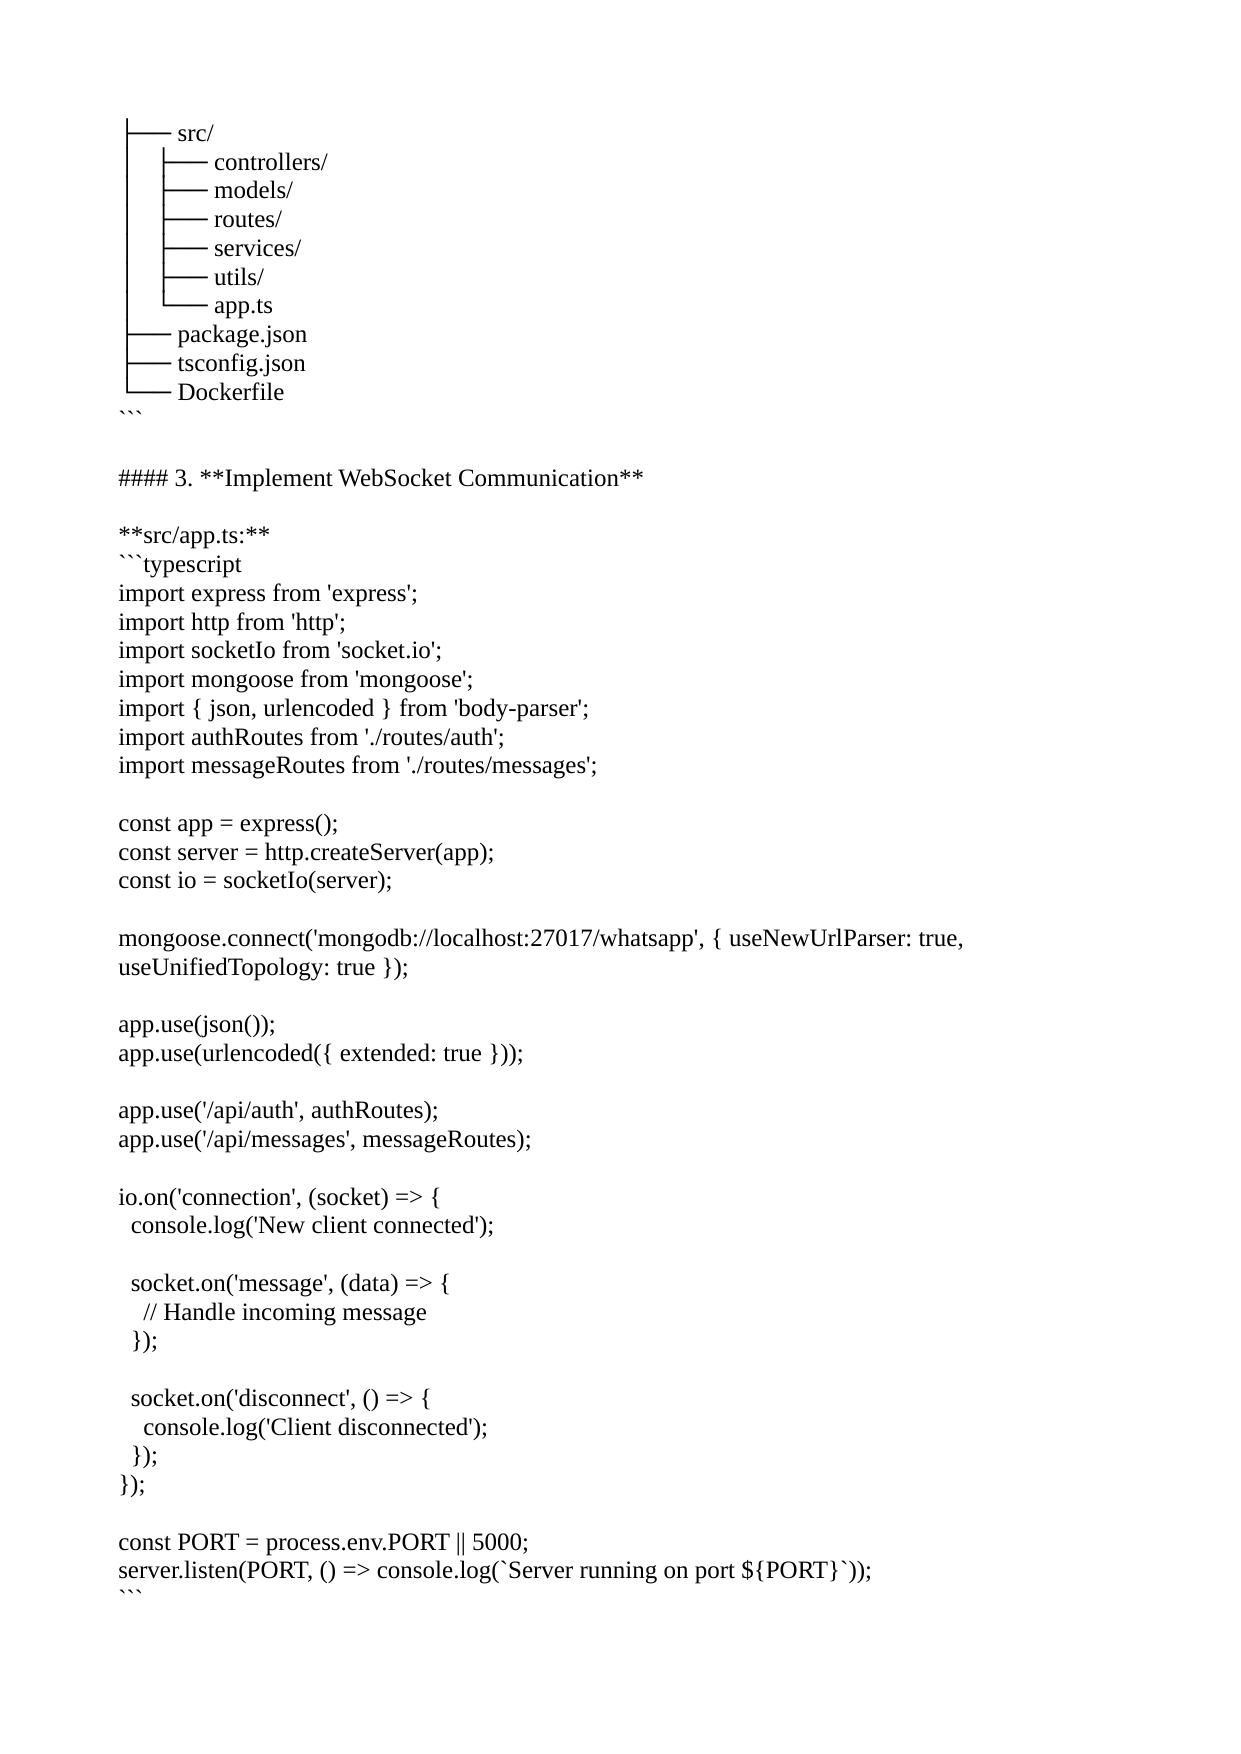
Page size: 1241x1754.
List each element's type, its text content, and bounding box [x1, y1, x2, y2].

text console.log('Client disconnected'); [118, 1412, 1122, 1441]
text server.listen(PORT, () => console.log(`Server running on port ${PORT}`)); [118, 1556, 1122, 1584]
text import { json, urlencoded } from 'body-parser'; [118, 693, 1122, 722]
text ├── src/ [118, 118, 126, 147]
text console.log('New client connected'); [118, 1211, 1122, 1239]
text │ ├── controllers/ [128, 147, 162, 176]
text │ ├── services/ [128, 233, 162, 262]
text const app = express(); [118, 808, 1122, 837]
text │ ├── models/ [164, 176, 1122, 204]
text import authRoutes from './routes/auth'; [118, 722, 1122, 751]
text app.use('/api/messages', messageRoutes); [118, 1124, 1122, 1153]
text │ ├── routes/ [128, 204, 162, 233]
text app.use(urlencoded({ extended: true })); [118, 1038, 1122, 1067]
text import express from 'express'; [118, 578, 1122, 607]
text }); [118, 1469, 1122, 1498]
text #### 3. **Implement WebSocket Communication** [118, 463, 1122, 492]
text ├── tsconfig.json [128, 348, 1122, 377]
text └── Dockerfile [118, 377, 1122, 406]
text │ ├── services/ [164, 233, 1122, 262]
text │ ├── models/ [128, 176, 162, 204]
text socket.on('disconnect', () => { [118, 1383, 1122, 1412]
text ├── package.json [128, 319, 1122, 348]
text mongoose.connect('mongodb://localhost:27017/whatsapp', { useNewUrlParser: true, useUnifiedTopology: true }); [118, 923, 1122, 981]
text import http from 'http'; [118, 607, 1122, 636]
text ├── src/ [128, 118, 1122, 147]
text ``` [118, 406, 1122, 434]
text ```typescript [118, 549, 1122, 578]
text import messageRoutes from './routes/messages'; [118, 751, 1122, 779]
text socket.on('message', (data) => { [118, 1268, 1122, 1297]
text const io = socketIo(server); [118, 866, 1122, 894]
text const PORT = process.env.PORT || 5000; [118, 1527, 1122, 1556]
text │ ├── utils/ [128, 262, 162, 291]
text app.use('/api/auth', authRoutes); [118, 1096, 1122, 1124]
text }); [118, 1441, 1122, 1469]
text │ ├── routes/ [164, 204, 1122, 233]
text const server = http.createServer(app); [118, 837, 1122, 866]
text io.on('connection', (socket) => { [118, 1182, 1122, 1211]
text import mongoose from 'mongoose'; [118, 664, 1122, 693]
text app.use(json()); [118, 1009, 1122, 1038]
text **src/app.ts:** [118, 521, 1122, 549]
text │ └── app.ts [128, 291, 1122, 319]
text import socketIo from 'socket.io'; [118, 636, 1122, 664]
text // Handle incoming message [118, 1297, 1122, 1326]
text ``` [118, 1584, 1122, 1613]
text }); [118, 1326, 1122, 1354]
text │ ├── utils/ [164, 262, 1122, 291]
text │ ├── controllers/ [164, 147, 1122, 176]
